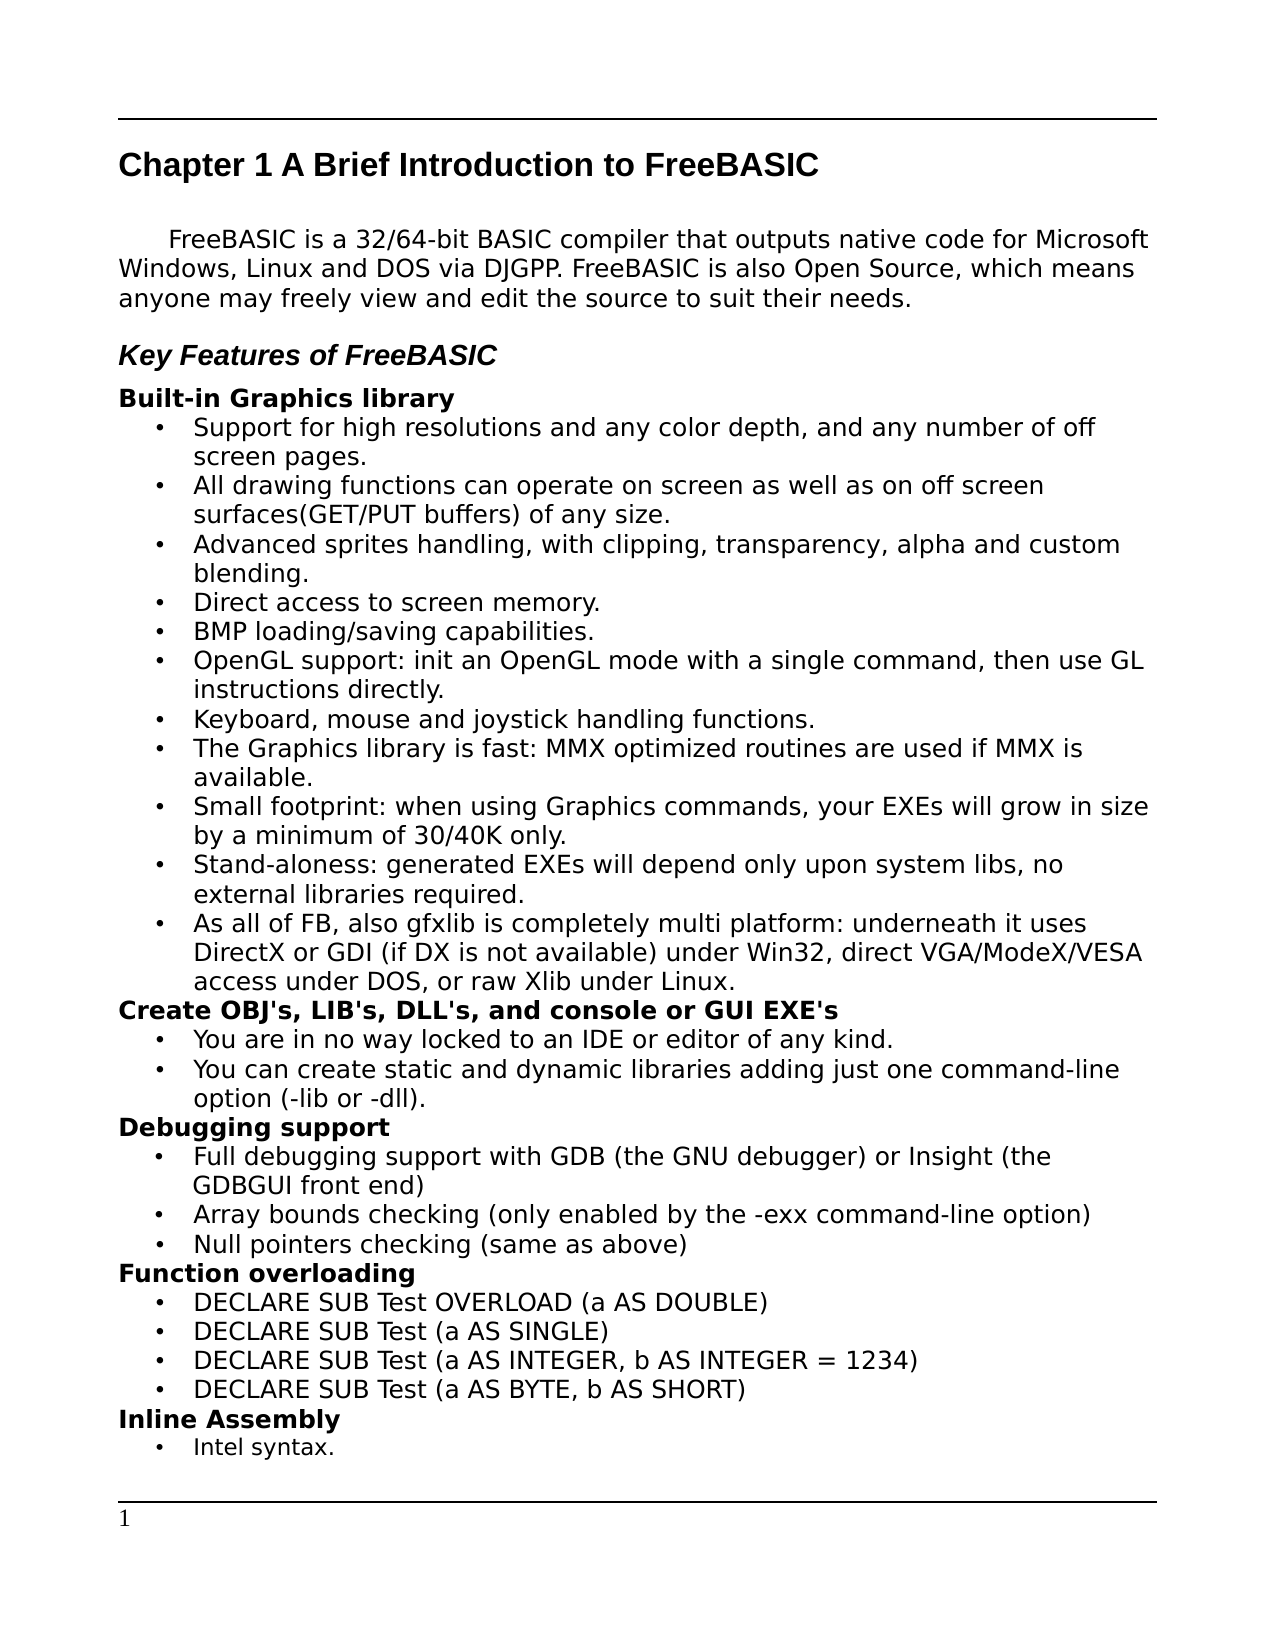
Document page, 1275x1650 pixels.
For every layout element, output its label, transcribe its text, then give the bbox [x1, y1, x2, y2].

list Advanced sprites handling, with clipping, transparency, alpha and custom blending. [156, 530, 1157, 588]
list Small footprint: when using Graphics commands, your EXEs will grow in size by a minimum of 30/40K only. [156, 792, 1157, 851]
list Support for high resolutions and any color depth, and any number of off screen pages. [156, 413, 1157, 472]
list BMP loading/saving capabilities. [156, 617, 1157, 647]
list Direct access to screen memory. [156, 588, 1157, 617]
list As all of FB, also gfxlib is completely multi platform: underneath it uses DirectX or GDI (if DX is not available) under Win32, direct VGA/ModeX/VESA access under DOS, or raw Xlib under Linux. [156, 909, 1157, 997]
list DECLARE SUB Test (a AS SINGLE) [156, 1317, 1157, 1347]
list Array bounds checking (only enabled by the -exx command-line option) [154, 1201, 1157, 1230]
list Built-in Graphics library [118, 384, 1157, 413]
list You can create static and dynamic libraries adding just one command-line option (-lib or -dll). [156, 1055, 1157, 1113]
list Create OBJ's, LIB's, DLL's, and console or GUI EXE's [118, 997, 1157, 1026]
text FreeBASIC is a 32/64-bit BASIC compiler that outputs native code for Microsoft Windows, Linux and DOS via DJGPP. FreeBASIC is also Open Source, which means anyone may freely view and edit the source to suit their needs. [118, 226, 1157, 313]
list Keyboard, mouse and joystick handling functions. [156, 705, 1157, 734]
subtitle Chapter 1 A Brief Introduction to FreeBASIC [118, 145, 1157, 184]
list Stand-aloness: generated EXEs will depend only upon system libs, no external libraries required. [156, 851, 1157, 909]
list Inline Assembly [118, 1405, 1157, 1434]
list All drawing functions can operate on screen as well as on off screen surfaces(GET/PUT buffers) of any size. [156, 472, 1157, 530]
list Null pointers checking (same as above) [156, 1230, 1157, 1259]
subtitle Key Features of FreeBASIC [118, 338, 1157, 372]
list Intel syntax. [156, 1434, 1157, 1461]
list Full debugging support with GDB (the GNU debugger) or Insight (the GDBGUI front end) [154, 1142, 1157, 1201]
list Function overloading [118, 1259, 1157, 1288]
list DECLARE SUB Test (a AS BYTE, b AS SHORT) [156, 1376, 1157, 1405]
list DECLARE SUB Test (a AS INTEGER, b AS INTEGER = 1234) [156, 1347, 1157, 1376]
list You are in no way locked to an IDE or editor of any kind. [156, 1026, 1157, 1055]
list Debugging support [118, 1113, 1157, 1142]
list The Graphics library is fast: MMX optimized routines are used if MMX is available. [156, 734, 1157, 792]
list DECLARE SUB Test OVERLOAD (a AS DOUBLE) [156, 1288, 1157, 1317]
list OpenGL support: init an OpenGL mode with a single command, then use GL instructions directly. [156, 647, 1157, 705]
